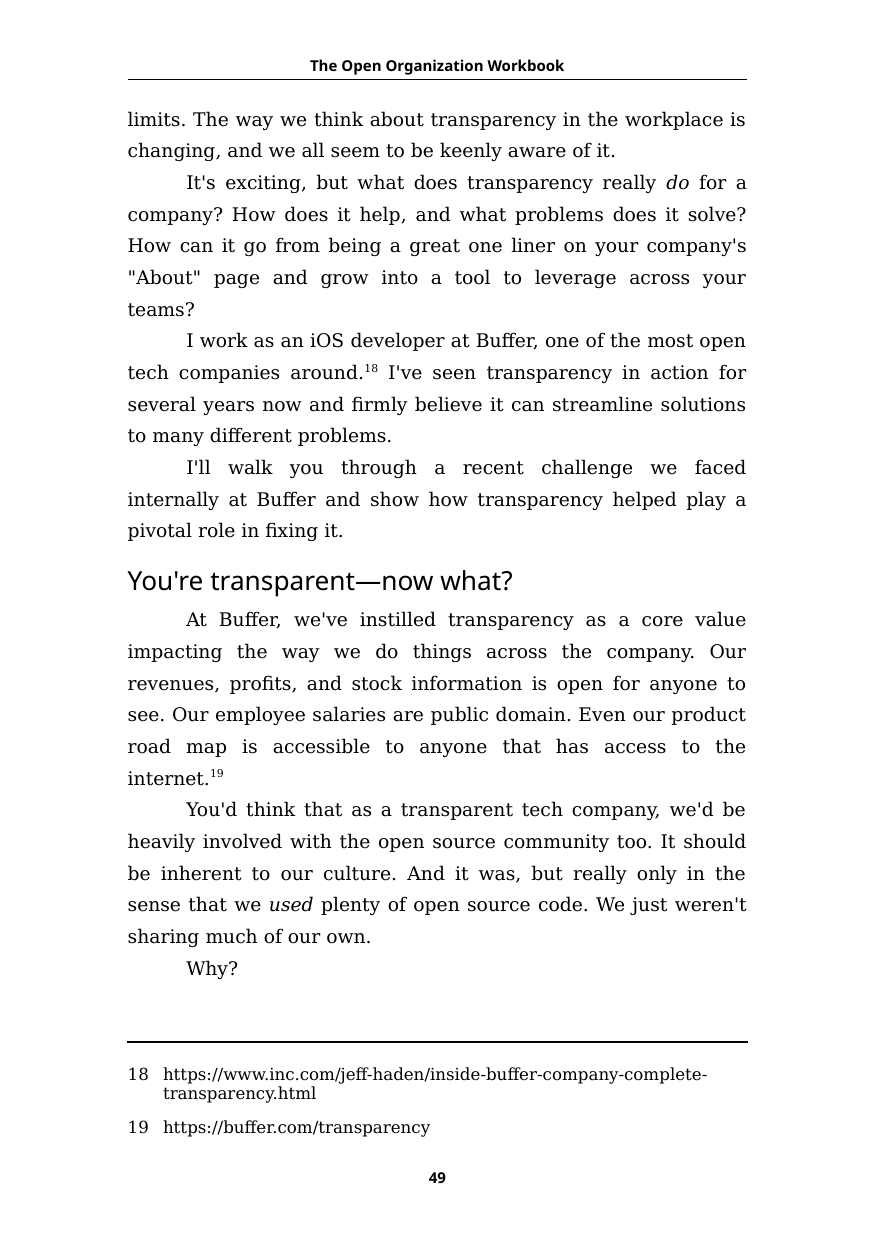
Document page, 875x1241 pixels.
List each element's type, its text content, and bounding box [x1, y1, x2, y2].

text You'd think that as a transparent tech company, we'd be heavily involved with the open source community too. It should be inherent to our culture. And it was, but really only in the sense that we used plenty of open source code. We just weren't sharing much of our own. [127, 799, 747, 948]
text I'll walk you through a recent challenge we faced internally at Buffer and show how transparency helped play a pivotal role in fixing it. [127, 457, 747, 542]
text https://www.inc.com/jeff-haden/inside-buffer-company-complete-transparency.html [127, 1064, 747, 1103]
text At Buffer, we've instilled transparency as a core value impacting the way we do things across the company. Our revenues, profits, and stock information is open for anyone to see. Our employee salaries are public domain. Even our product road map is accessible to anyone that has access to the internet. [127, 609, 747, 790]
text It's exciting, but what does transparency really do for a company? How does it help, and what problems does it solve? How can it go from being a great one liner on your company's "About" page and grow into a tool to leverage across your teams? [127, 172, 747, 321]
text Why? [127, 958, 747, 980]
text https://buffer.com/transparency [127, 1118, 747, 1138]
text limits. The way we think about transparency in the workplace is changing, and we all seem to be keenly aware of it. [127, 109, 747, 162]
subtitle You're transparent—now what? [127, 567, 747, 597]
text I work as an iOS developer at Buffer, one of the most open tech companies around. I've seen transparency in action for several years now and firmly believe it can streamline solutions to many different problems. [127, 330, 747, 447]
